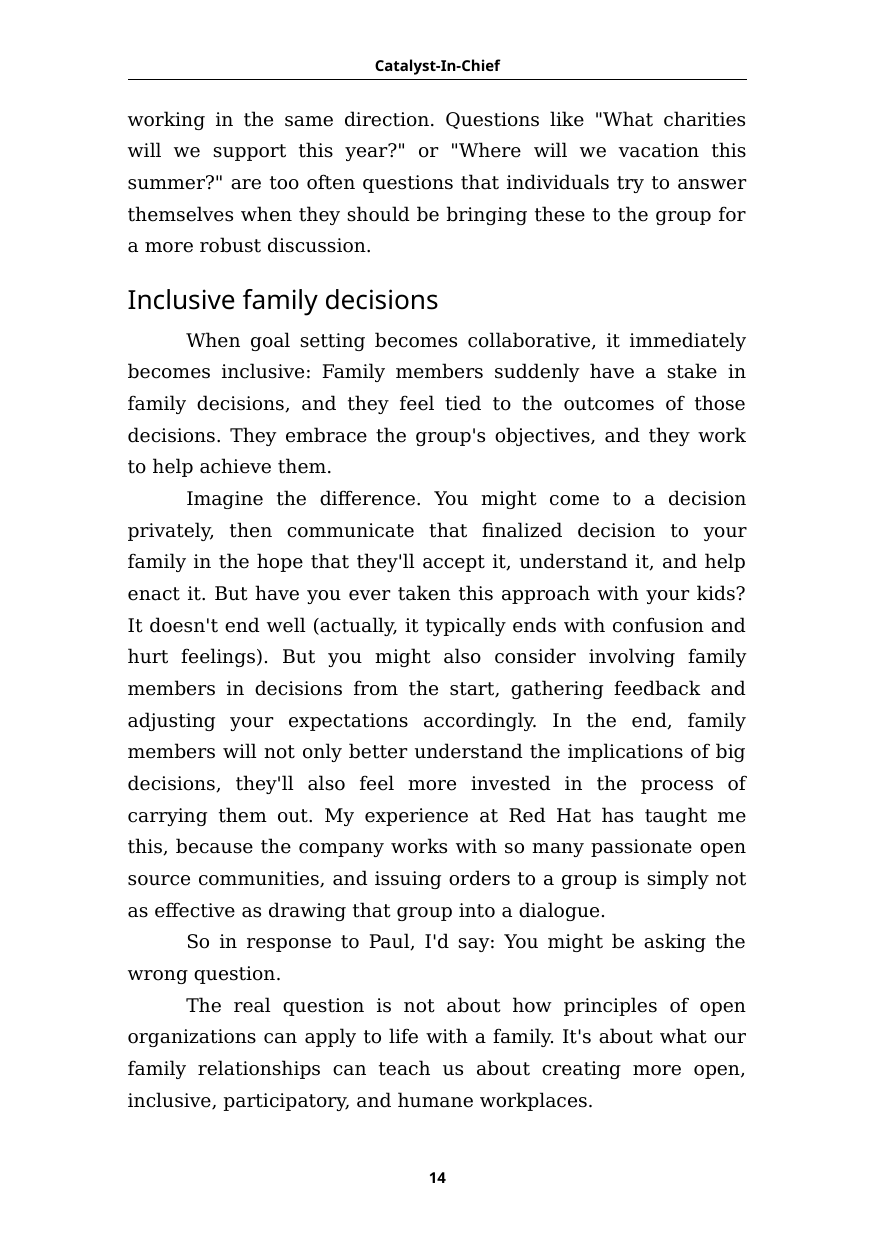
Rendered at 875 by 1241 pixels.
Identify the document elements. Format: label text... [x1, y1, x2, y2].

text Imagine the difference. You might come to a decision privately, then communicate that finalized decision to your family in the hope that they'll accept it, understand it, and help enact it. But have you ever taken this approach with your kids? It doesn't end well (actually, it typically ends with confusion and hurt feelings). But you might also consider involving family members in decisions from the start, gathering feedback and adjusting your expectations accordingly. In the end, family members will not only better understand the implications of big decisions, they'll also feel more invested in the process of carrying them out. My experience at Red Hat has taught me this, because the company works with so many passionate open source communities, and issuing orders to a group is simply not as effective as drawing that group into a dialogue. [127, 488, 747, 922]
text The real question is not about how principles of open organizations can apply to life with a family. It's about what our family relationships can teach us about creating more open, inclusive, participatory, and humane workplaces. [127, 995, 747, 1112]
subtitle Inclusive family decisions [127, 282, 747, 317]
text So in response to Paul, I'd say: You might be asking the wrong question. [127, 932, 747, 985]
text working in the same direction. Questions like "What charities will we support this year?" or "Where will we vacation this summer?" are too often questions that individuals try to answer themselves when they should be bringing these to the group for a more robust discussion. [127, 109, 747, 257]
text When goal setting becomes collaborative, it immediately becomes inclusive: Family members suddenly have a stake in family decisions, and they feel tied to the outcomes of those decisions. They embrace the group's objectives, and they work to help achieve them. [127, 330, 747, 478]
